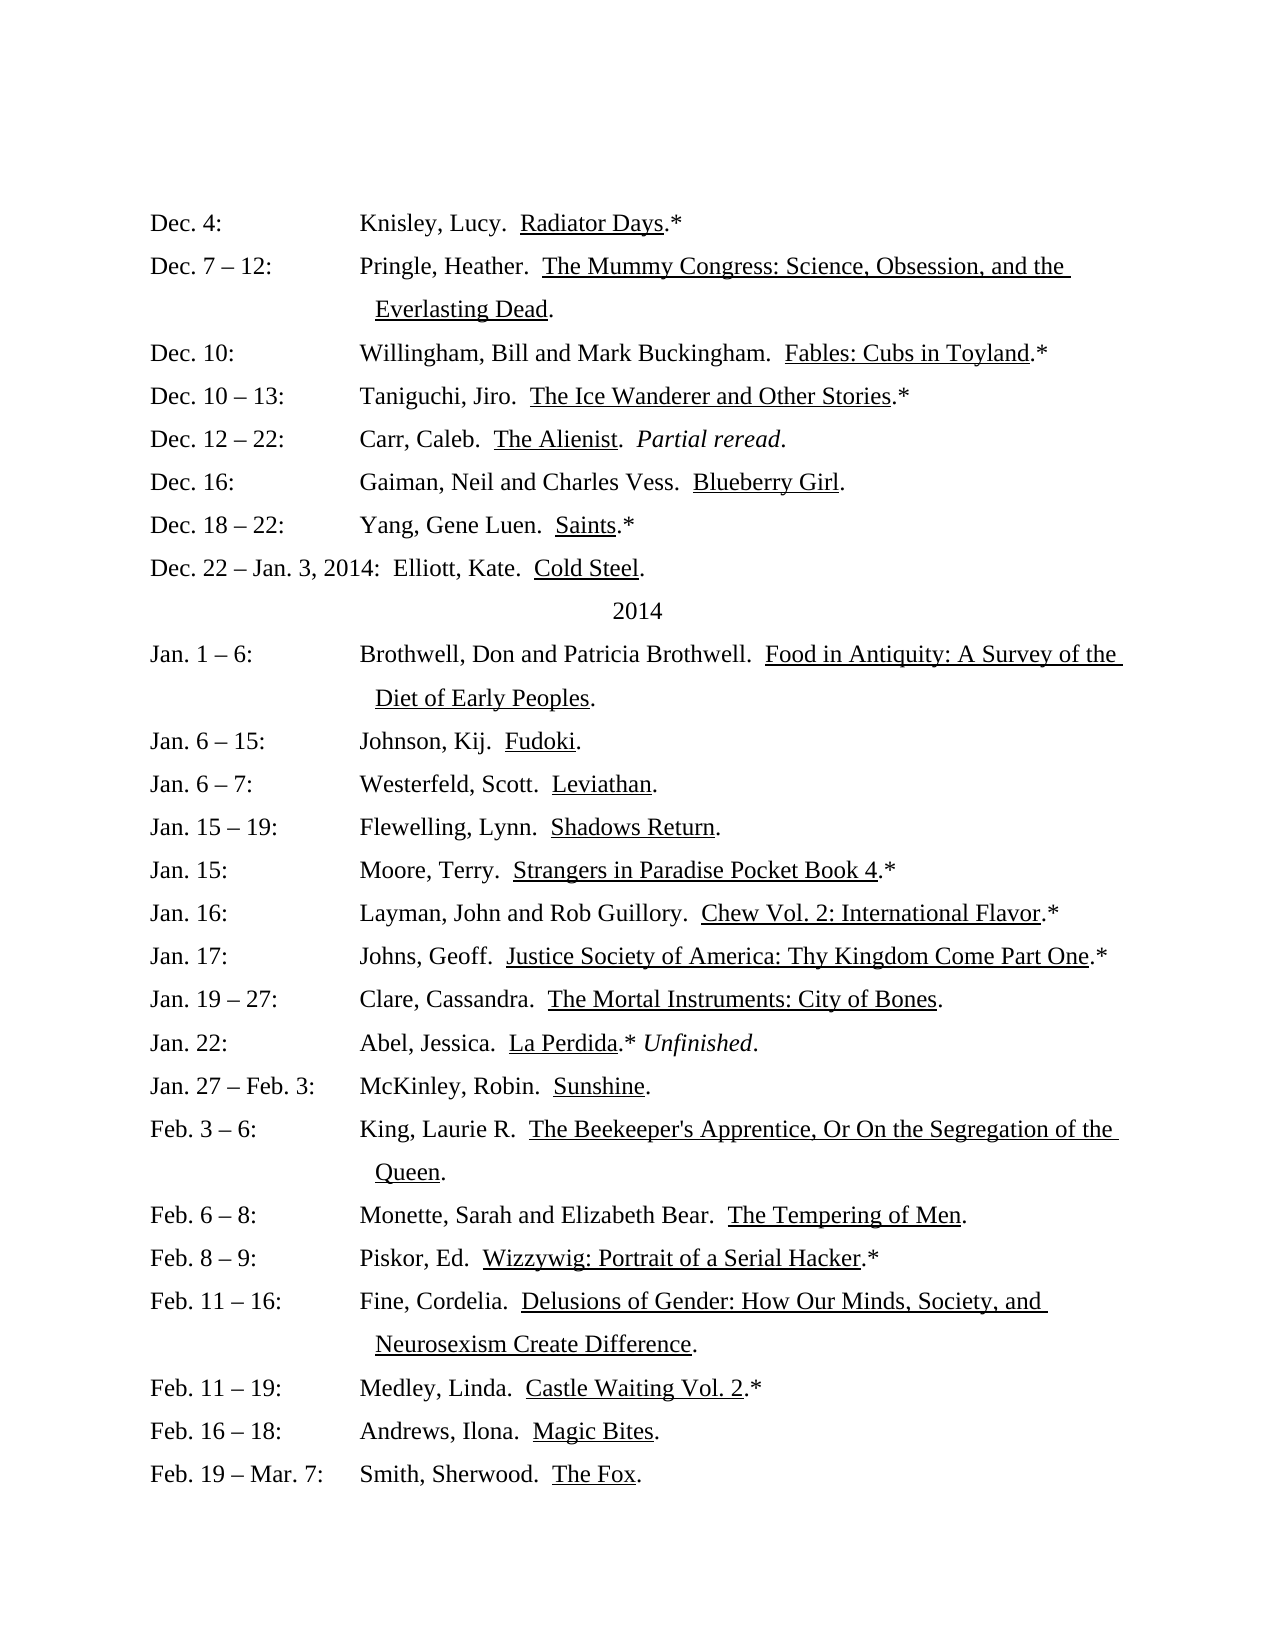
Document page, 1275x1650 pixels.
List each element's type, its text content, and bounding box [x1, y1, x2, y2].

list Jan. 22: Abel, Jessica. La Perdida.* Unfinished. [150, 1028, 1125, 1056]
list Feb. 16 – 18: Andrews, Ilona. Magic Bites. [150, 1416, 1125, 1444]
list Dec. 10: Willingham, Bill and Mark Buckingham. Fables: Cubs in Toyland.* [150, 338, 1125, 366]
list Jan. 17: Johns, Geoff. Justice Society of America: Thy Kingdom Come Part One.* [150, 941, 1125, 970]
list Jan. 19 – 27: Clare, Cassandra. The Mortal Instruments: City of Bones. [150, 984, 1125, 1013]
list Dec. 16: Gaiman, Neil and Charles Vess. Blueberry Girl. [150, 467, 1125, 496]
list Jan. 15: Moore, Terry. Strangers in Paradise Pocket Book 4.* [150, 855, 1125, 884]
list Jan. 6 – 15: Johnson, Kij. Fudoki. [150, 726, 1125, 754]
list Dec. 7 – 12: Pringle, Heather. The Mummy Congress: Science, Obsession, and the Everlasting Dead. [150, 251, 1125, 323]
list Feb. 11 – 19: Medley, Linda. Castle Waiting Vol. 2.* [150, 1373, 1125, 1401]
list Feb. 3 – 6: King, Laurie R. The Beekeeper's Apprentice, Or On the Segregation of the Queen. [150, 1114, 1125, 1186]
list Dec. 4: Knisley, Lucy. Radiator Days.* [150, 208, 1125, 237]
list Jan. 16: Layman, John and Rob Guillory. Chew Vol. 2: International Flavor.* [150, 898, 1125, 927]
list Dec. 10 – 13: Taniguchi, Jiro. The Ice Wanderer and Other Stories.* [150, 381, 1125, 409]
list Jan. 1 – 6: Brothwell, Don and Patricia Brothwell. Food in Antiquity: A Survey of the Diet of Early Peoples. [150, 639, 1125, 711]
list Dec. 22 – Jan. 3, 2014: Elliott, Kate. Cold Steel. [150, 553, 1125, 582]
list Dec. 12 – 22: Carr, Caleb. The Alienist. Partial reread. [150, 424, 1125, 453]
list 2014 [150, 596, 1125, 625]
list Jan. 27 – Feb. 3: McKinley, Robin. Sunshine. [150, 1071, 1125, 1099]
list Jan. 6 – 7: Westerfeld, Scott. Leviathan. [150, 769, 1125, 798]
list Jan. 15 – 19: Flewelling, Lynn. Shadows Return. [150, 812, 1125, 841]
list Feb. 6 – 8: Monette, Sarah and Elizabeth Bear. The Tempering of Men. [150, 1200, 1125, 1229]
list Feb. 11 – 16: Fine, Cordelia. Delusions of Gender: How Our Minds, Society, and Neurosexism Create Difference. [150, 1286, 1125, 1358]
list Dec. 18 – 22: Yang, Gene Luen. Saints.* [150, 510, 1125, 539]
list Feb. 8 – 9: Piskor, Ed. Wizzywig: Portrait of a Serial Hacker.* [150, 1243, 1125, 1272]
list Feb. 19 – Mar. 7: Smith, Sherwood. The Fox. [150, 1459, 1125, 1488]
